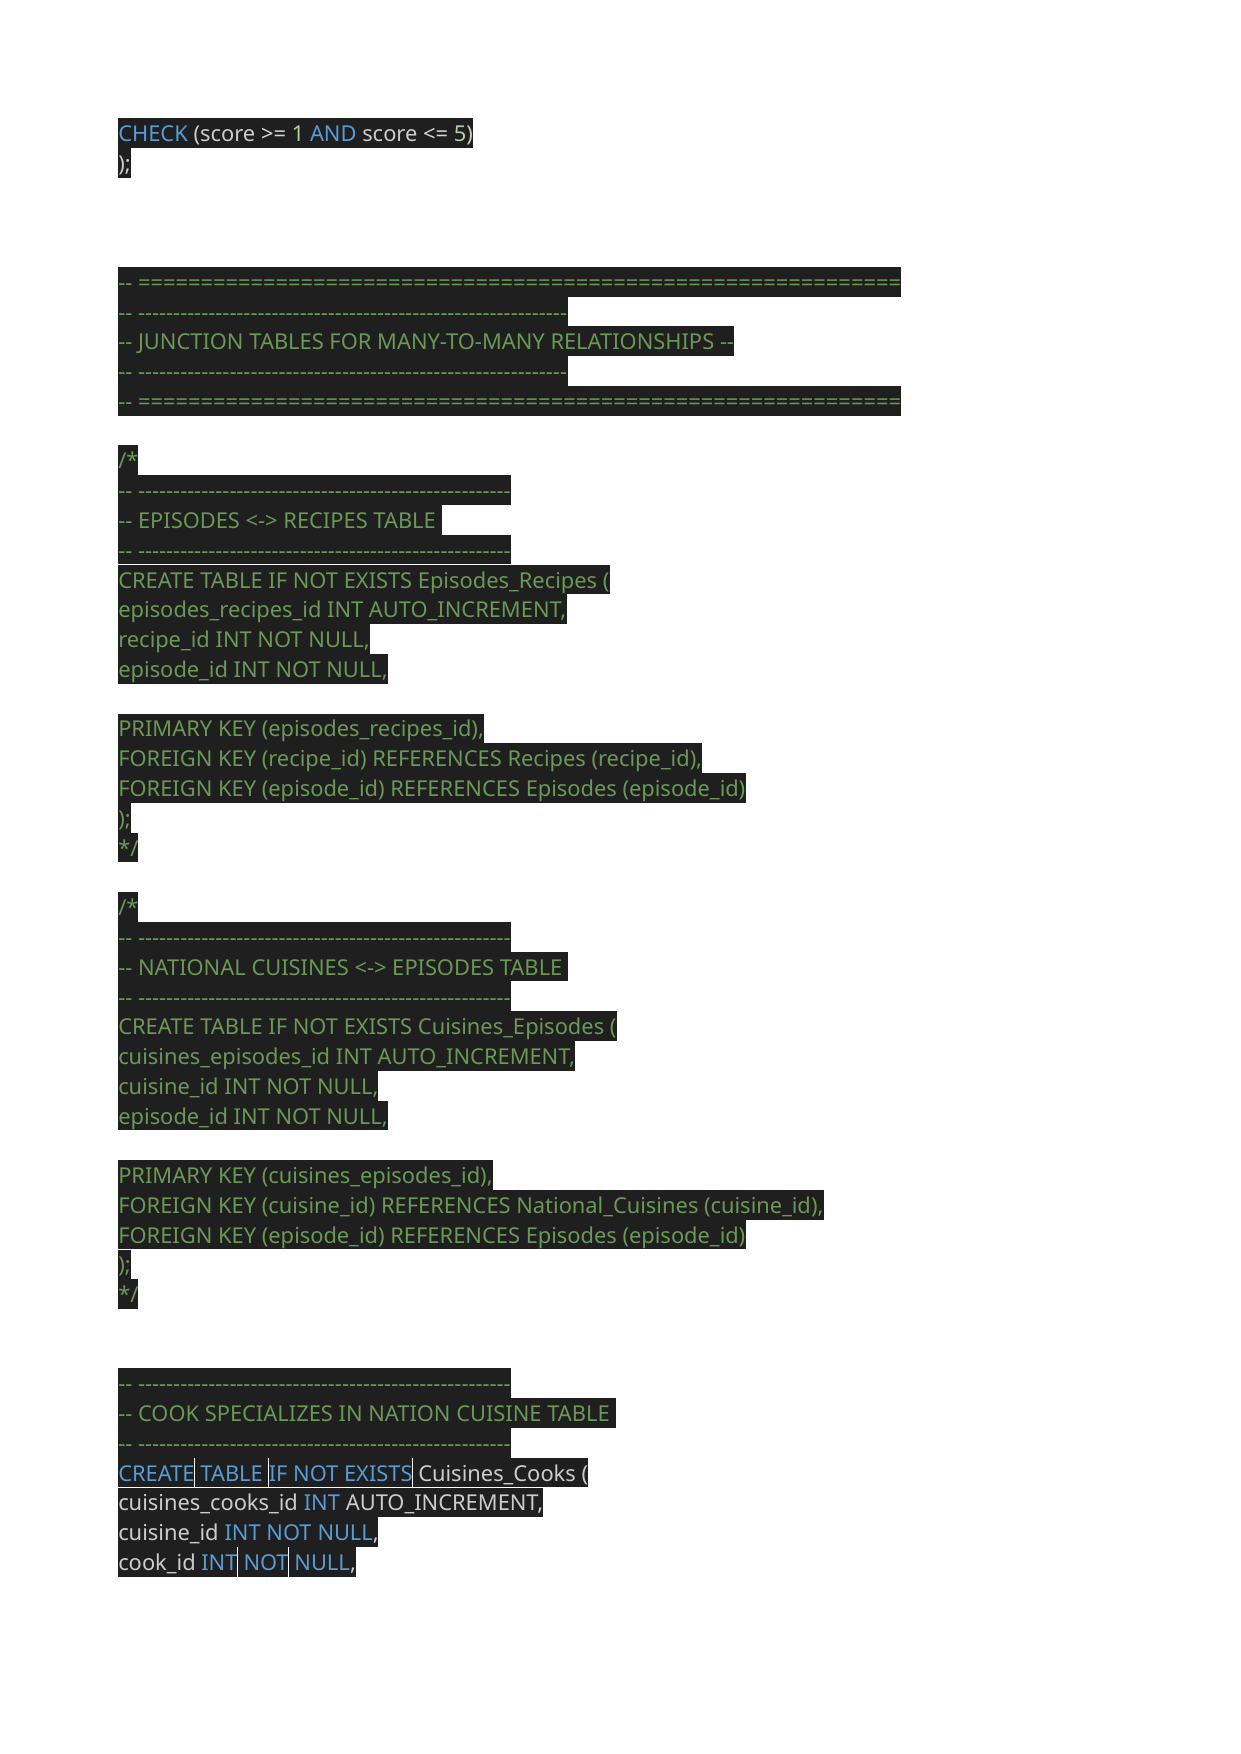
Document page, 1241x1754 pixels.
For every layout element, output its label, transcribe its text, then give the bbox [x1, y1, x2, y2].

text episode_id INT NOT NULL, [118, 1101, 1122, 1130]
text -- ------------------------------------------------------------- [118, 297, 1122, 326]
text -- ----------------------------------------------------- [118, 535, 1122, 564]
text -- ============================================================= [118, 267, 1122, 297]
text PRIMARY KEY (episodes_recipes_id), [118, 713, 1122, 743]
text -- ----------------------------------------------------- [118, 475, 1122, 505]
text -- ----------------------------------------------------- [118, 1428, 1122, 1458]
text episode_id INT NOT NULL, [118, 654, 1122, 684]
text -- ----------------------------------------------------- [118, 981, 1122, 1011]
text CREATE TABLE IF NOT EXISTS Cuisines_Cooks ( [118, 1458, 1122, 1487]
text FOREIGN KEY (episode_id) REFERENCES Episodes (episode_id) [118, 1220, 1122, 1249]
text FOREIGN KEY (recipe_id) REFERENCES Recipes (recipe_id), [118, 743, 1122, 773]
text recipe_id INT NOT NULL, [118, 624, 1122, 654]
text -- ----------------------------------------------------- [118, 1368, 1122, 1398]
text -- ============================================================= [118, 386, 1122, 416]
text CREATE TABLE IF NOT EXISTS Episodes_Recipes ( [118, 564, 1122, 594]
text -- EPISODES <-> RECIPES TABLE [118, 505, 1122, 535]
text CHECK (score >= 1 AND score <= 5) [118, 118, 1122, 148]
text -- ------------------------------------------------------------- [118, 356, 1122, 386]
text /* [118, 892, 1122, 922]
text CREATE TABLE IF NOT EXISTS Cuisines_Episodes ( [118, 1011, 1122, 1041]
text cook_id INT NOT NULL, [118, 1547, 1122, 1577]
text PRIMARY KEY (cuisines_episodes_id), [118, 1160, 1122, 1190]
text */ [118, 1279, 1122, 1309]
text -- COOK SPECIALIZES IN NATION CUISINE TABLE [118, 1398, 1122, 1428]
text */ [118, 833, 1122, 862]
text cuisines_cooks_id INT AUTO_INCREMENT, [118, 1487, 1122, 1517]
text cuisine_id INT NOT NULL, [118, 1517, 1122, 1547]
text -- ----------------------------------------------------- [118, 922, 1122, 952]
text cuisine_id INT NOT NULL, [118, 1071, 1122, 1101]
text -- JUNCTION TABLES FOR MANY-TO-MANY RELATIONSHIPS -- [118, 326, 1122, 356]
text episodes_recipes_id INT AUTO_INCREMENT, [118, 594, 1122, 624]
text FOREIGN KEY (episode_id) REFERENCES Episodes (episode_id) [118, 773, 1122, 803]
text ); [118, 148, 1122, 178]
text -- NATIONAL CUISINES <-> EPISODES TABLE [118, 952, 1122, 981]
text FOREIGN KEY (cuisine_id) REFERENCES National_Cuisines (cuisine_id), [118, 1190, 1122, 1220]
text cuisines_episodes_id INT AUTO_INCREMENT, [118, 1041, 1122, 1071]
text ); [118, 803, 1122, 833]
text ); [118, 1249, 1122, 1279]
text /* [118, 445, 1122, 475]
